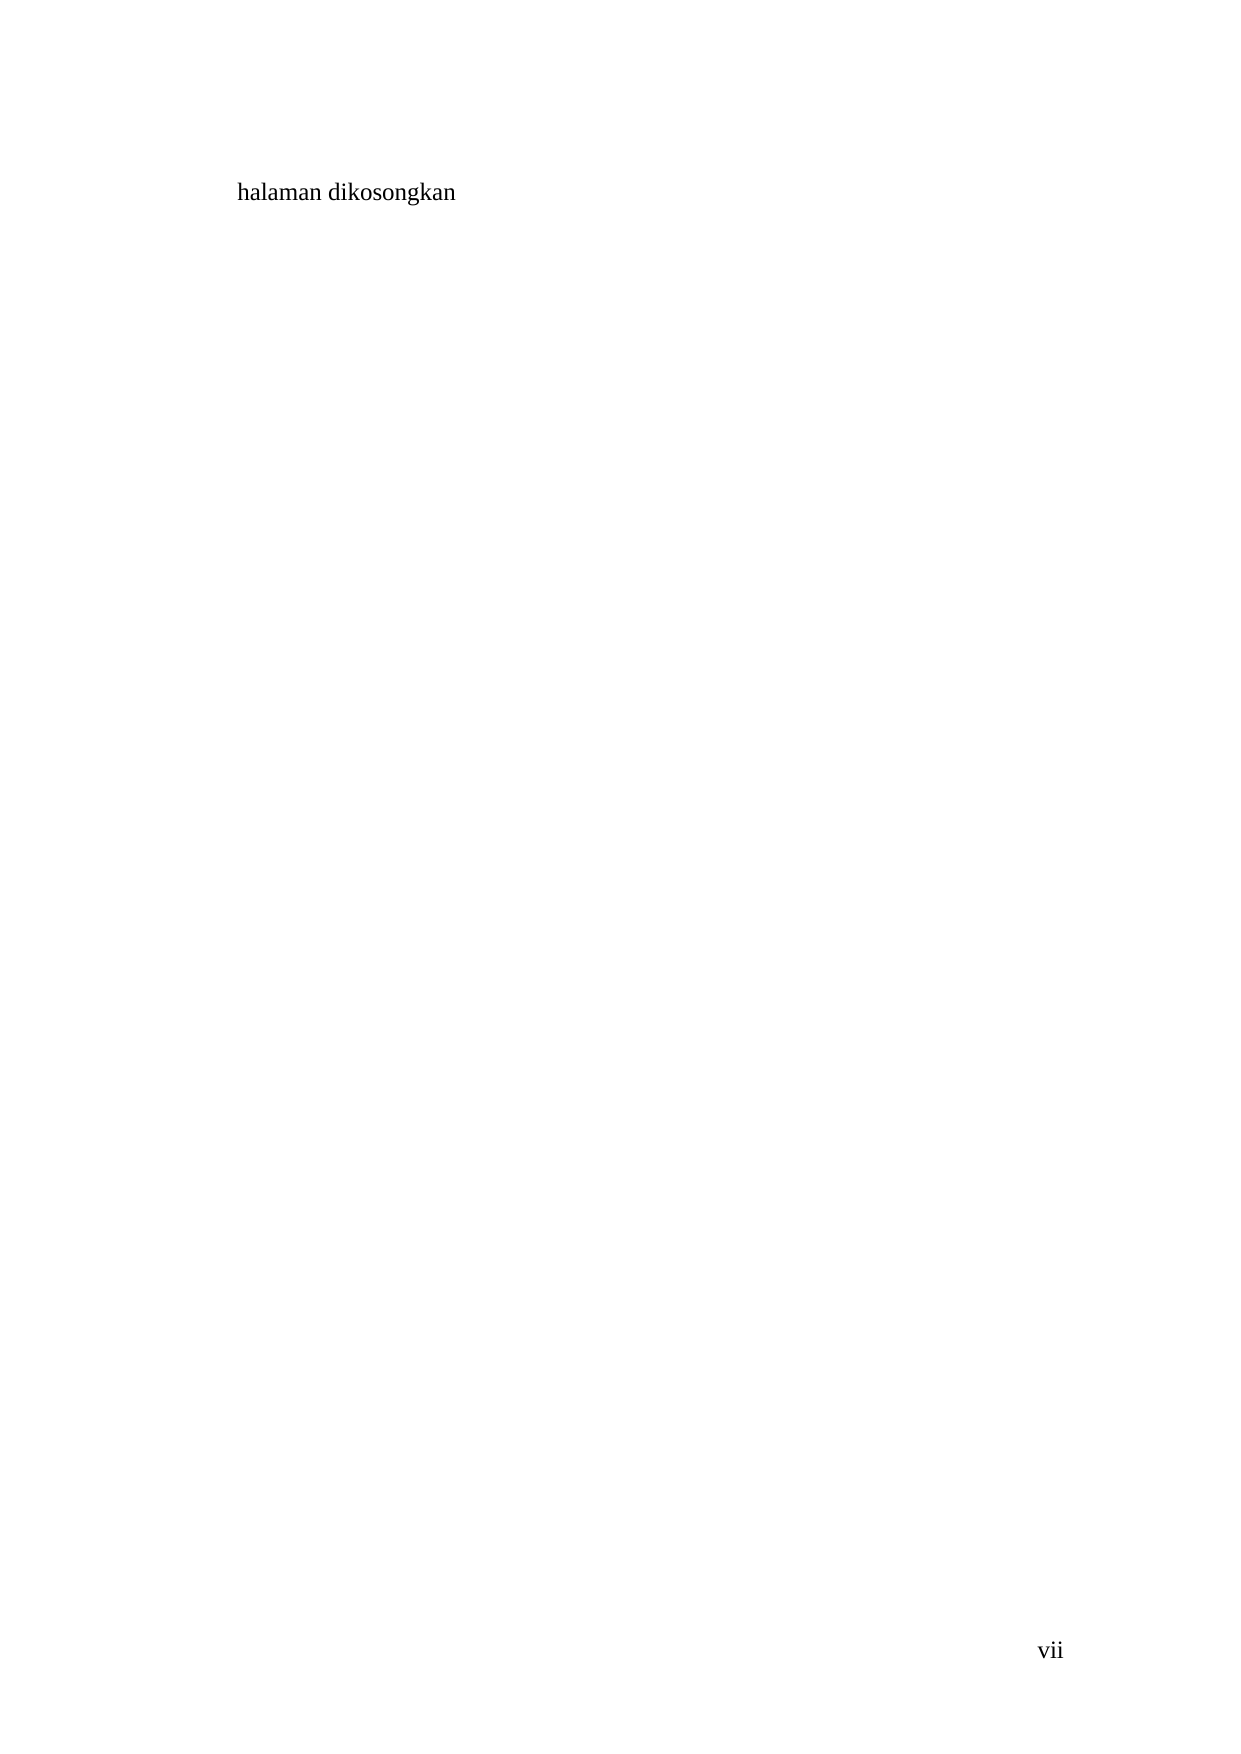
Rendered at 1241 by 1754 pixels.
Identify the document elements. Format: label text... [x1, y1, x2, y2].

text halaman dikosongkan [237, 177, 1063, 206]
